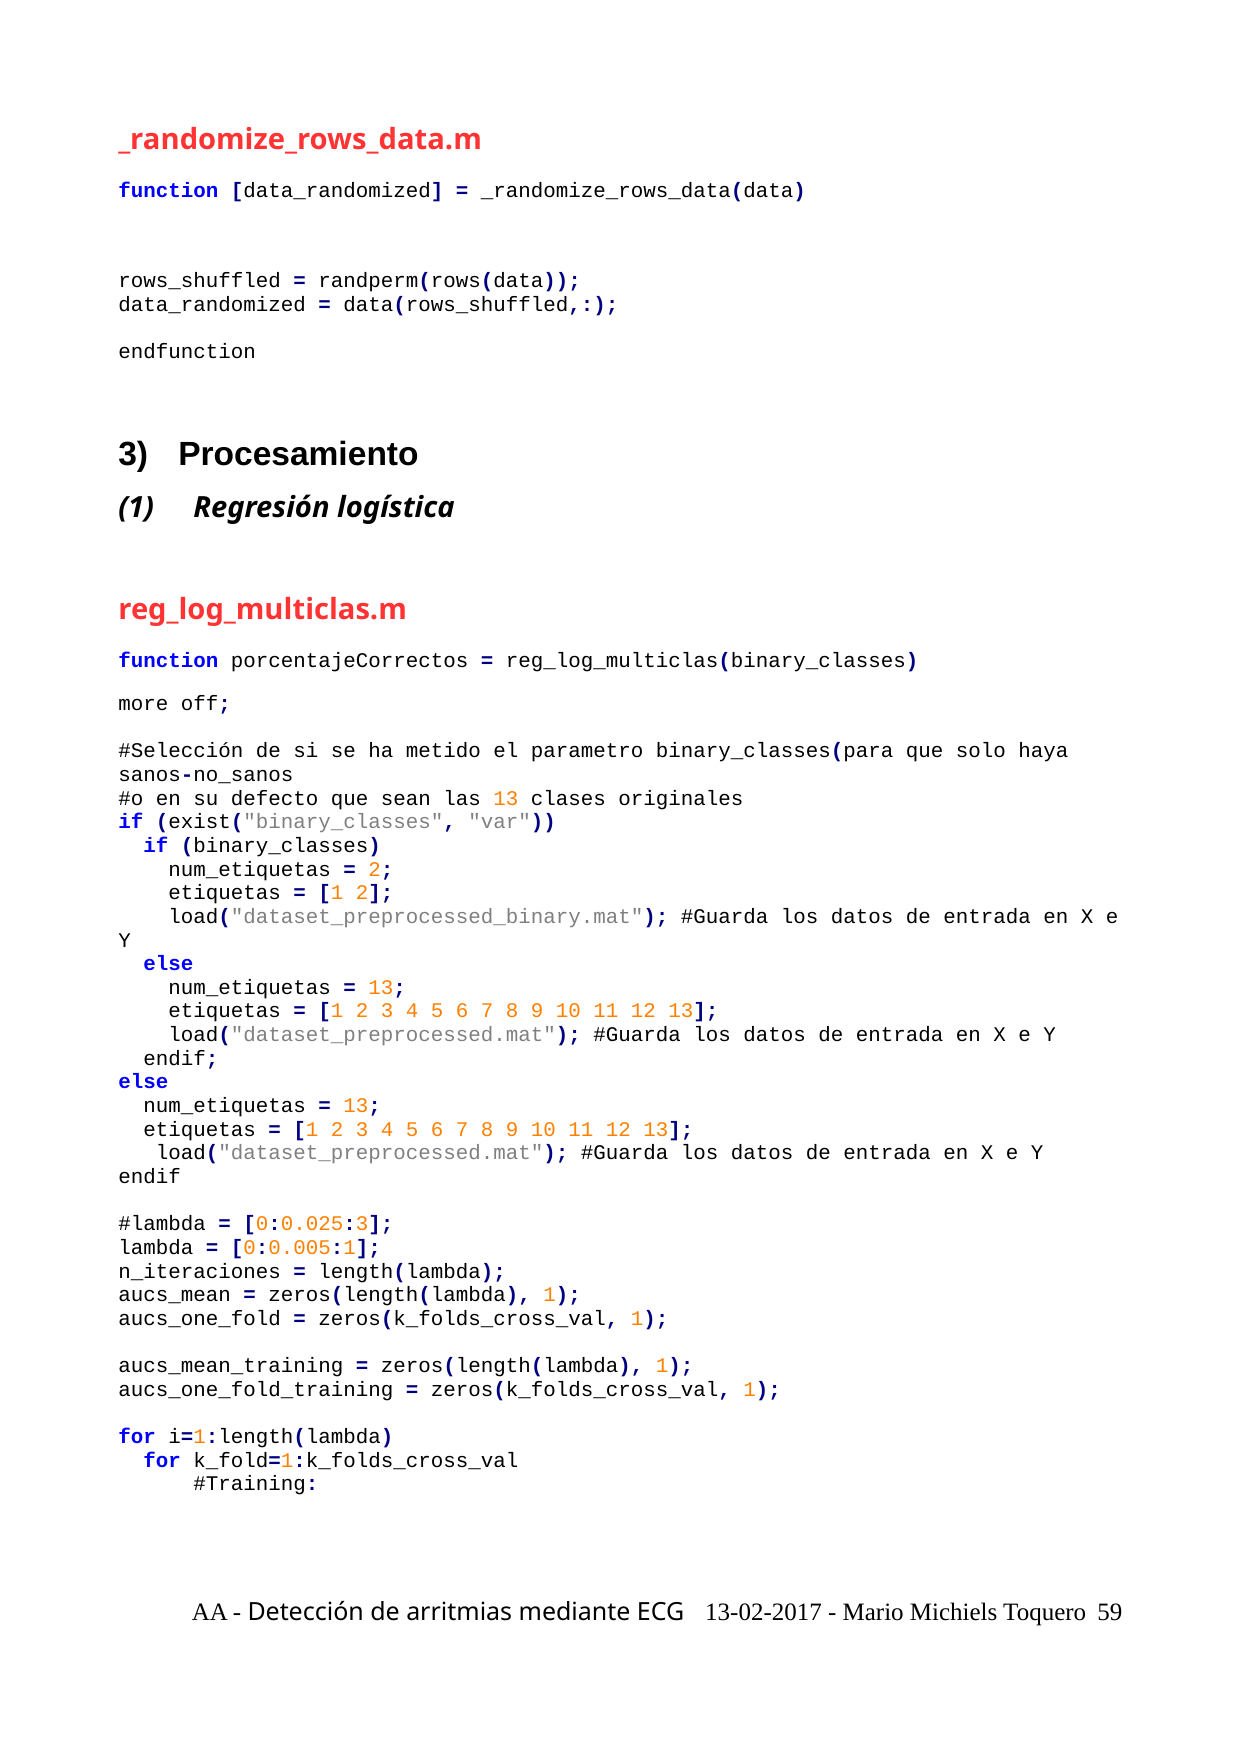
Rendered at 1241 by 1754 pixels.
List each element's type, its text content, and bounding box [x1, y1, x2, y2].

text #o en su defecto que sean las 13 clases originales [118, 788, 1122, 811]
text function porcentajeCorrectos = reg_log_multiclas(binary_classes) [118, 650, 1122, 674]
text else [118, 1071, 1122, 1095]
text etiquetas = [1 2 3 4 5 6 7 8 9 10 11 12 13]; [118, 1001, 1122, 1024]
text rows_shuffled = randperm(rows(data)); [118, 271, 1122, 294]
text _randomize_rows_data.m [118, 118, 1122, 158]
subtitle Procesamiento [118, 433, 1122, 472]
text aucs_one_fold_training = zeros(k_folds_cross_val, 1); [118, 1379, 1122, 1402]
text data_randomized = data(rows_shuffled,:); [118, 294, 1122, 318]
text load("dataset_preprocessed_binary.mat"); #Guarda los datos de entrada en X e Y [118, 906, 1122, 953]
text function [data_randomized] = _randomize_rows_data(data) [118, 180, 1122, 204]
text n_iteraciones = length(lambda); [118, 1261, 1122, 1284]
text reg_log_multiclas.m [118, 588, 1122, 628]
text if (exist("binary_classes", "var")) [118, 811, 1122, 835]
text etiquetas = [1 2 3 4 5 6 7 8 9 10 11 12 13]; [118, 1119, 1122, 1142]
text num_etiquetas = 2; [118, 859, 1122, 882]
text #Training: [118, 1473, 1122, 1497]
text more off; [118, 693, 1122, 717]
text if (binary_classes) [118, 835, 1122, 859]
text aucs_mean = zeros(length(lambda), 1); [118, 1284, 1122, 1308]
text lambda = [0:0.005:1]; [118, 1237, 1122, 1261]
subtitle Regresión logística [118, 487, 1122, 526]
text aucs_one_fold = zeros(k_folds_cross_val, 1); [118, 1308, 1122, 1332]
text load("dataset_preprocessed.mat"); #Guarda los datos de entrada en X e Y [118, 1024, 1122, 1048]
text num_etiquetas = 13; [118, 977, 1122, 1001]
text load("dataset_preprocessed.mat"); #Guarda los datos de entrada en X e Y [118, 1142, 1122, 1166]
text etiquetas = [1 2]; [118, 882, 1122, 906]
text aucs_mean_training = zeros(length(lambda), 1); [118, 1355, 1122, 1379]
text #Selección de si se ha metido el parametro binary_classes(para que solo haya sanos-no_sanos [118, 740, 1122, 788]
text for k_fold=1:k_folds_cross_val [118, 1450, 1122, 1473]
text num_etiquetas = 13; [118, 1095, 1122, 1119]
text endif [118, 1166, 1122, 1190]
text else [118, 953, 1122, 977]
text endif; [118, 1048, 1122, 1071]
text endfunction [118, 341, 1122, 365]
text for i=1:length(lambda) [118, 1426, 1122, 1450]
text #lambda = [0:0.025:3]; [118, 1213, 1122, 1237]
